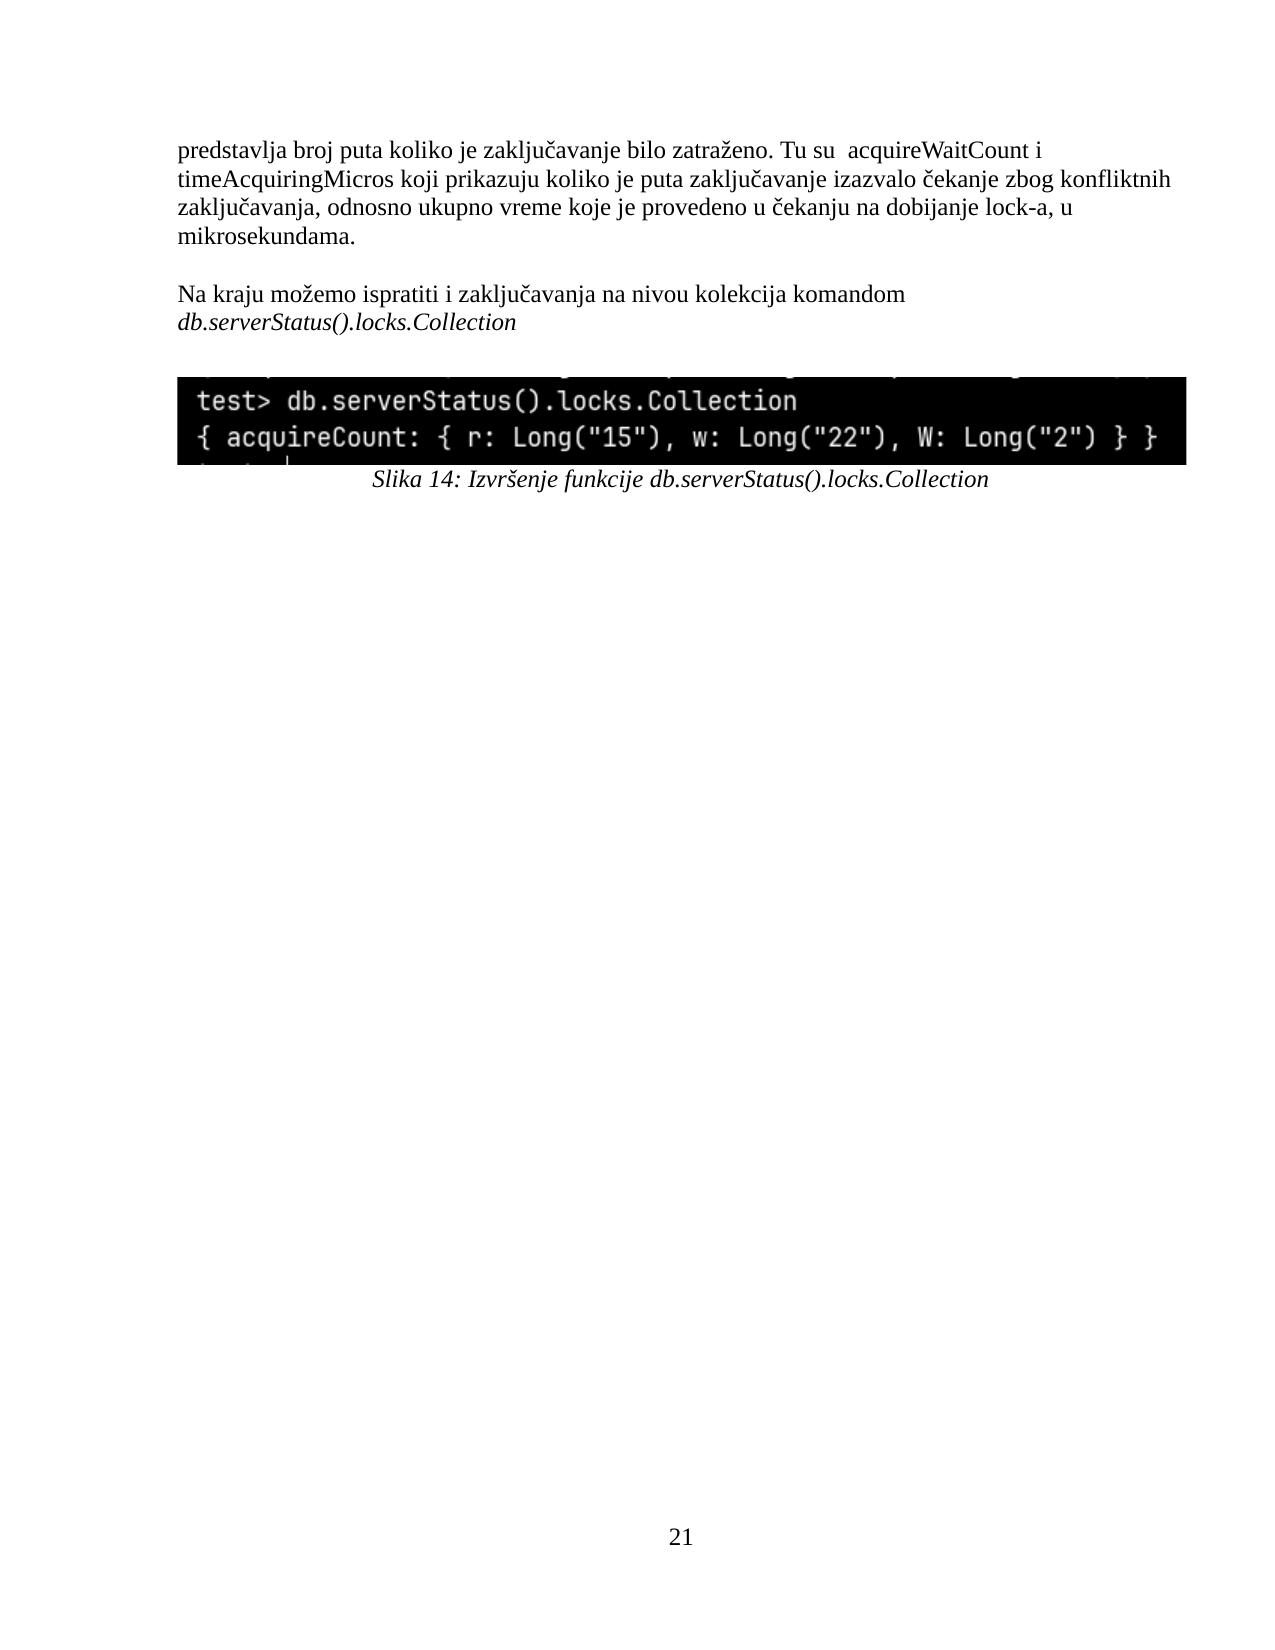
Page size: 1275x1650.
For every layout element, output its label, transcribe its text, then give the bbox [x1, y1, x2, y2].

text predstavlja broj puta koliko je zaključavanje bilo zatraženo. Tu su acquireWaitCount i timeAcquiringMicros koji prikazuju koliko je puta zaključavanje izazvalo čekanje zbog konfliktnih zaključavanja, odnosno ukupno vreme koje je provedeno u čekanju na dobijanje lock-a, u mikrosekundama. [177, 135, 1186, 250]
text Na kraju možemo ispratiti i zaključavanja na nivou kolekcija komandom db.serverStatus().locks.Collection [177, 279, 1186, 365]
text Slika 14: Izvršenje funkcije db.serverStatus().locks.Collection [177, 465, 1186, 493]
picture [177, 377, 1187, 465]
